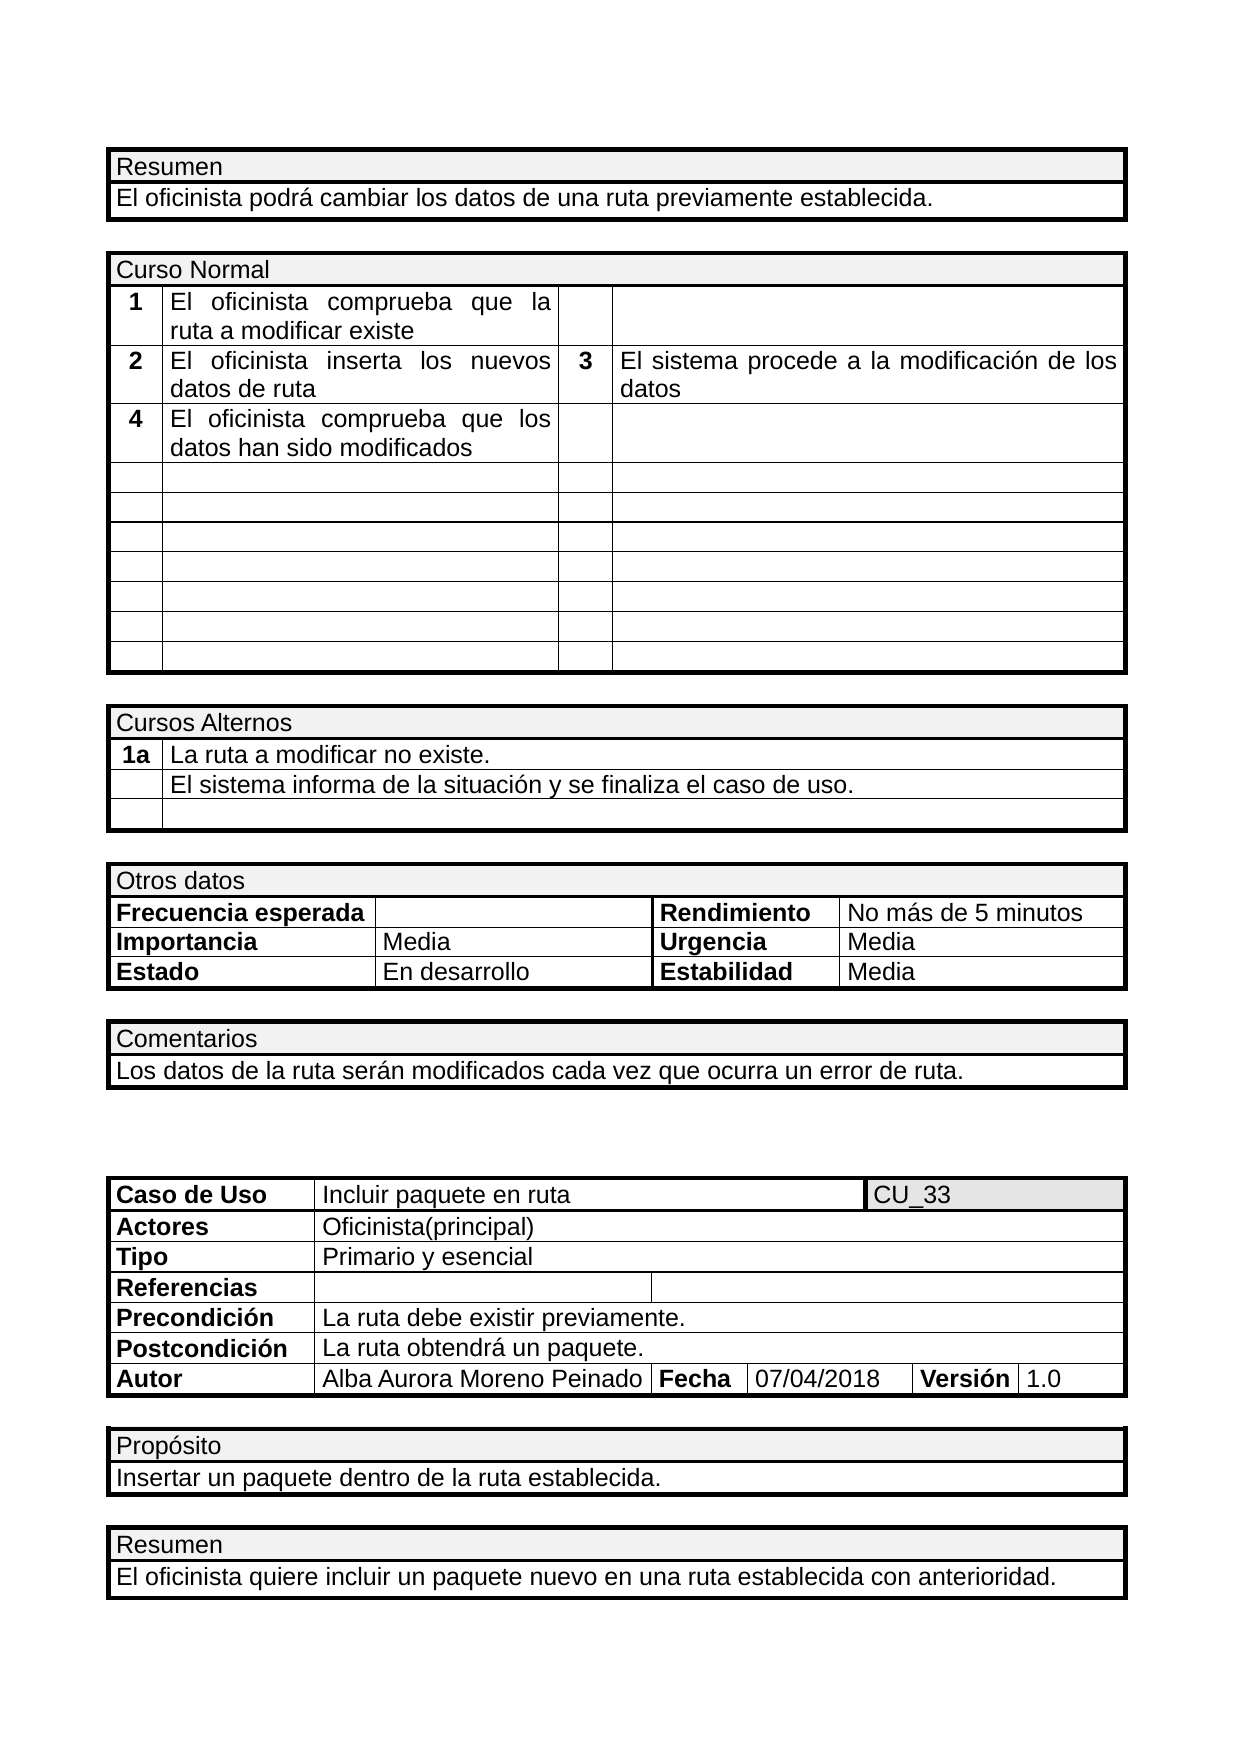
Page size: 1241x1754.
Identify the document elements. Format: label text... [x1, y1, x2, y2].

table_cell [652, 1273, 1123, 1302]
table_cell [163, 552, 558, 581]
table_cell El oficinista inserta los nuevos datos de ruta [163, 346, 558, 403]
table_cell Importancia [111, 928, 375, 956]
table_cell [111, 493, 162, 521]
table_cell Alba Aurora Moreno Peinado [315, 1364, 651, 1393]
table_cell [163, 582, 558, 611]
table_cell Media [376, 928, 651, 956]
table_cell 07/04/2018 [748, 1364, 912, 1393]
table_cell [613, 582, 1123, 611]
table_header Propósito [111, 1431, 1123, 1460]
table_header Incluir paquete en ruta [315, 1180, 863, 1209]
table_cell [315, 1273, 651, 1302]
table_cell La ruta a modificar no existe. [163, 740, 1123, 769]
table_cell Actores [111, 1212, 314, 1241]
table_cell Primario y esencial [315, 1242, 1123, 1271]
table_header Resumen [111, 1530, 1123, 1559]
table_cell [613, 493, 1123, 521]
table_cell Media [840, 928, 1123, 956]
table_cell [163, 799, 1123, 828]
table_cell El sistema informa de la situación y se finaliza el caso de uso. [163, 770, 1123, 798]
table_cell [111, 552, 162, 581]
table_header Caso de Uso [111, 1180, 314, 1209]
table_cell [613, 612, 1123, 641]
table_header Curso Normal [111, 255, 1123, 284]
table_cell Autor [111, 1364, 314, 1393]
table_cell [111, 770, 162, 798]
table_cell [111, 463, 162, 492]
table_cell 2 [111, 346, 162, 403]
table_cell Precondición [111, 1303, 314, 1332]
table_cell [559, 404, 612, 462]
table_cell [111, 582, 162, 611]
table_cell Postcondición [111, 1333, 314, 1363]
table_cell [613, 552, 1123, 581]
table_header Otros datos [111, 866, 1123, 895]
table_cell Media [840, 957, 1123, 986]
table_cell El oficinista comprueba que la ruta a modificar existe [163, 287, 558, 345]
table_cell [559, 493, 612, 521]
table_cell [559, 463, 612, 492]
table_header Comentarios [111, 1024, 1123, 1053]
table_cell [376, 898, 651, 927]
table_cell 4 [111, 404, 162, 462]
table_header Resumen [111, 152, 1123, 180]
table_cell [613, 287, 1123, 345]
table_cell [559, 523, 612, 551]
table_cell [613, 642, 1123, 670]
table_cell [559, 287, 612, 345]
table_cell Estabilidad [654, 957, 839, 986]
table_header CU_33 [868, 1180, 1123, 1209]
table_cell El oficinista comprueba que los datos han sido modificados [163, 404, 558, 462]
table_cell [111, 612, 162, 641]
table_header Cursos Alternos [111, 708, 1123, 737]
table_cell Versión [913, 1364, 1018, 1393]
table_cell Estado [111, 957, 375, 986]
table_cell Tipo [111, 1242, 314, 1271]
table_cell 1 [111, 287, 162, 345]
table_cell Insertar un paquete dentro de la ruta establecida. [111, 1463, 1123, 1492]
table_cell Frecuencia esperada [111, 898, 375, 927]
table_cell [613, 463, 1123, 492]
table_cell [559, 612, 612, 641]
table_cell No más de 5 minutos [840, 898, 1123, 927]
table_cell [111, 523, 162, 551]
table_cell [163, 523, 558, 551]
table_cell El oficinista quiere incluir un paquete nuevo en una ruta establecida con anterioridad. [111, 1562, 1123, 1596]
table_cell El sistema procede a la modificación de los datos [613, 346, 1123, 403]
table_cell La ruta debe existir previamente. [315, 1303, 1123, 1332]
table_cell [163, 642, 558, 670]
table_cell Rendimiento [654, 898, 839, 927]
table_cell La ruta obtendrá un paquete. [315, 1333, 1123, 1363]
table_cell 3 [559, 346, 612, 403]
table_cell Los datos de la ruta serán modificados cada vez que ocurra un error de ruta. [111, 1056, 1123, 1085]
table_cell [163, 612, 558, 641]
table_cell Oficinista(principal) [315, 1212, 1123, 1241]
table_cell [163, 493, 558, 521]
table_cell Fecha [652, 1364, 747, 1393]
table_cell [559, 642, 612, 670]
table_cell [613, 404, 1123, 462]
table_cell [163, 463, 558, 492]
table_cell [559, 552, 612, 581]
table_cell El oficinista podrá cambiar los datos de una ruta previamente establecida. [111, 184, 1123, 217]
table_cell [613, 523, 1123, 551]
table_cell [559, 582, 612, 611]
table_cell 1a [111, 740, 162, 769]
table_cell Urgencia [654, 928, 839, 956]
table_cell En desarrollo [376, 957, 651, 986]
table_cell [111, 799, 162, 828]
table_cell Referencias [111, 1273, 314, 1302]
table_cell 1.0 [1019, 1364, 1123, 1393]
table_cell [111, 642, 162, 670]
